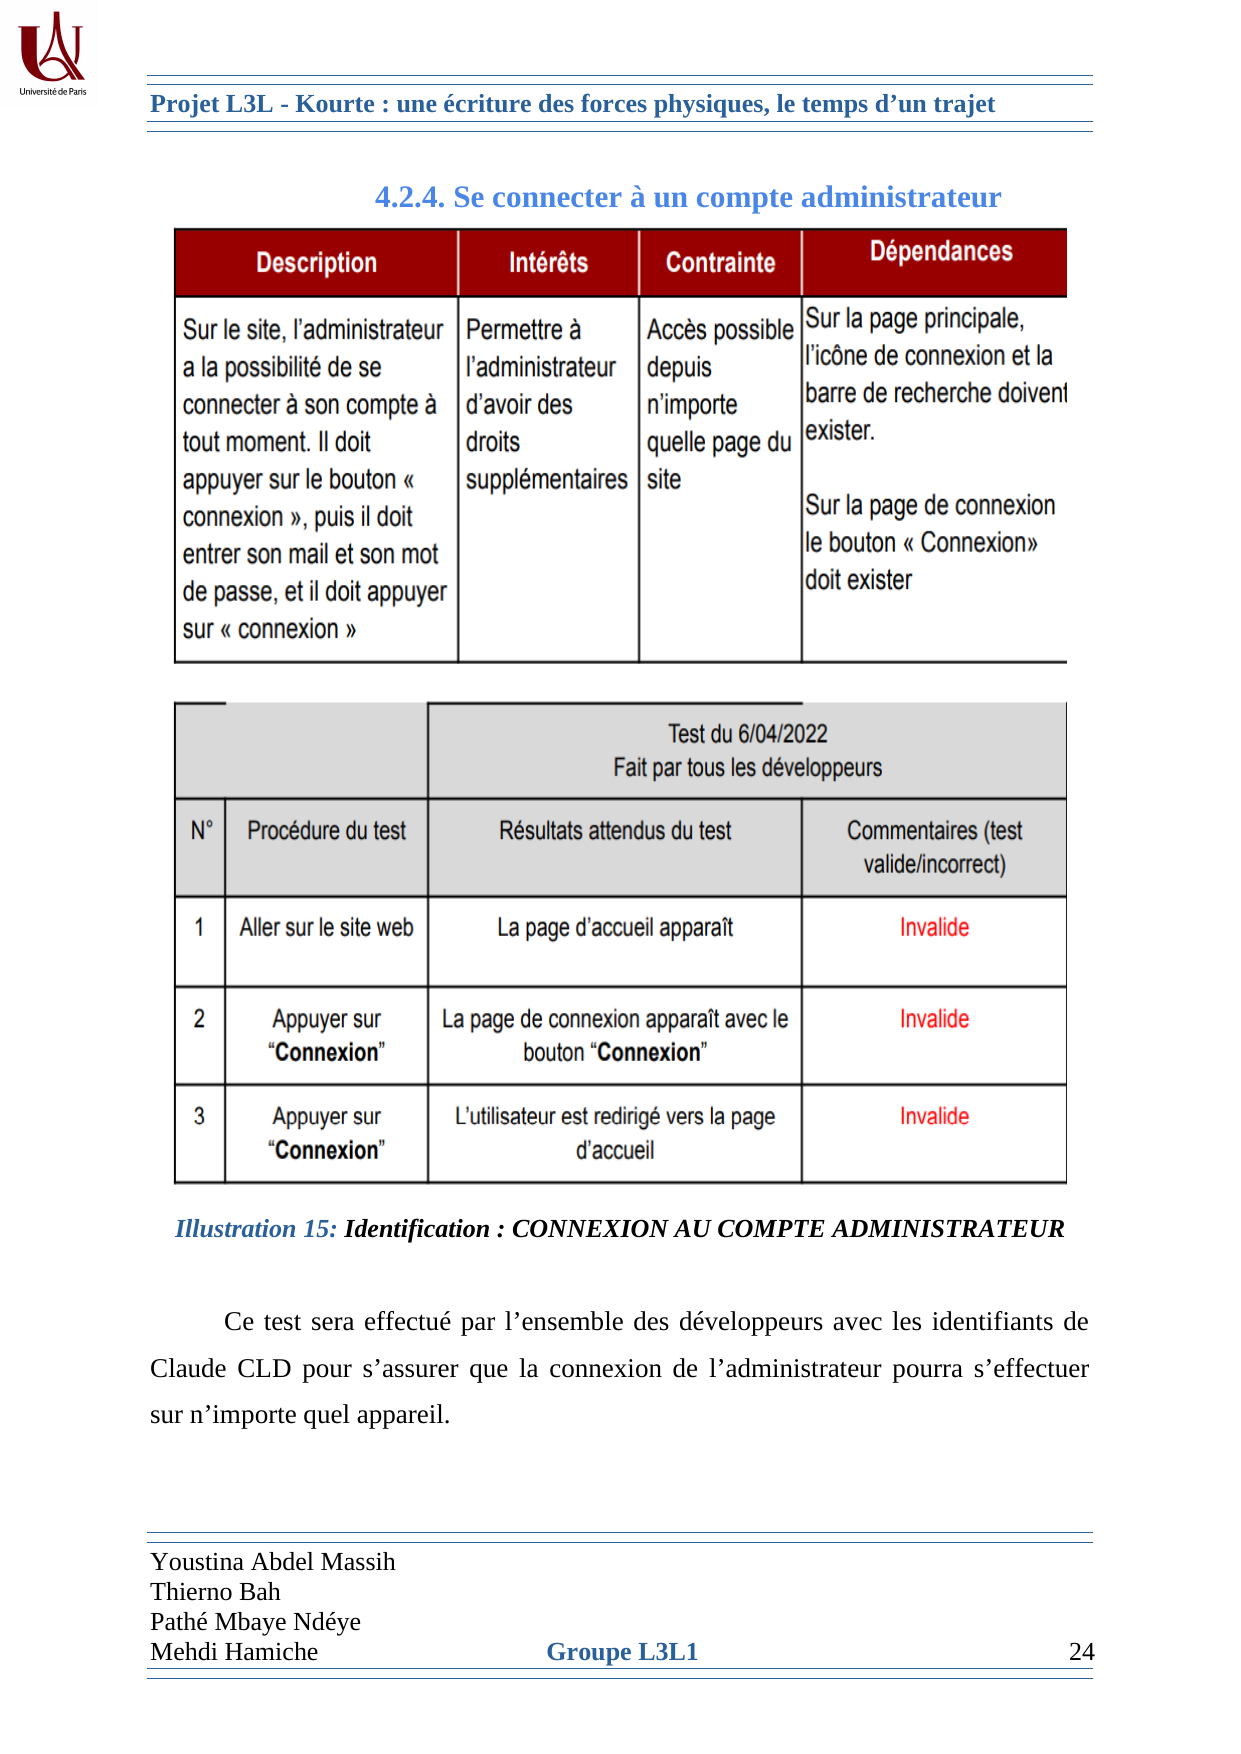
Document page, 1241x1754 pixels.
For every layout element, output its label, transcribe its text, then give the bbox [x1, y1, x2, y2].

picture [173, 227, 1067, 1186]
picture [0, 0, 101, 107]
text Ce test sera effectué par l’ensemble des développeurs avec les identifiants de Claude CLD pour s’assurer que la connexion de l’administrateur pourra s’effectuer sur n’importe quel appareil. [150, 261, 1090, 1430]
text [169, 215, 1071, 227]
text Illustration 15: Identification : CONNEXION AU COMPTE ADMINISTRATEUR [169, 227, 1071, 1243]
subtitle 4.2.4. Se connecter à un compte administrateur [300, 178, 1090, 214]
